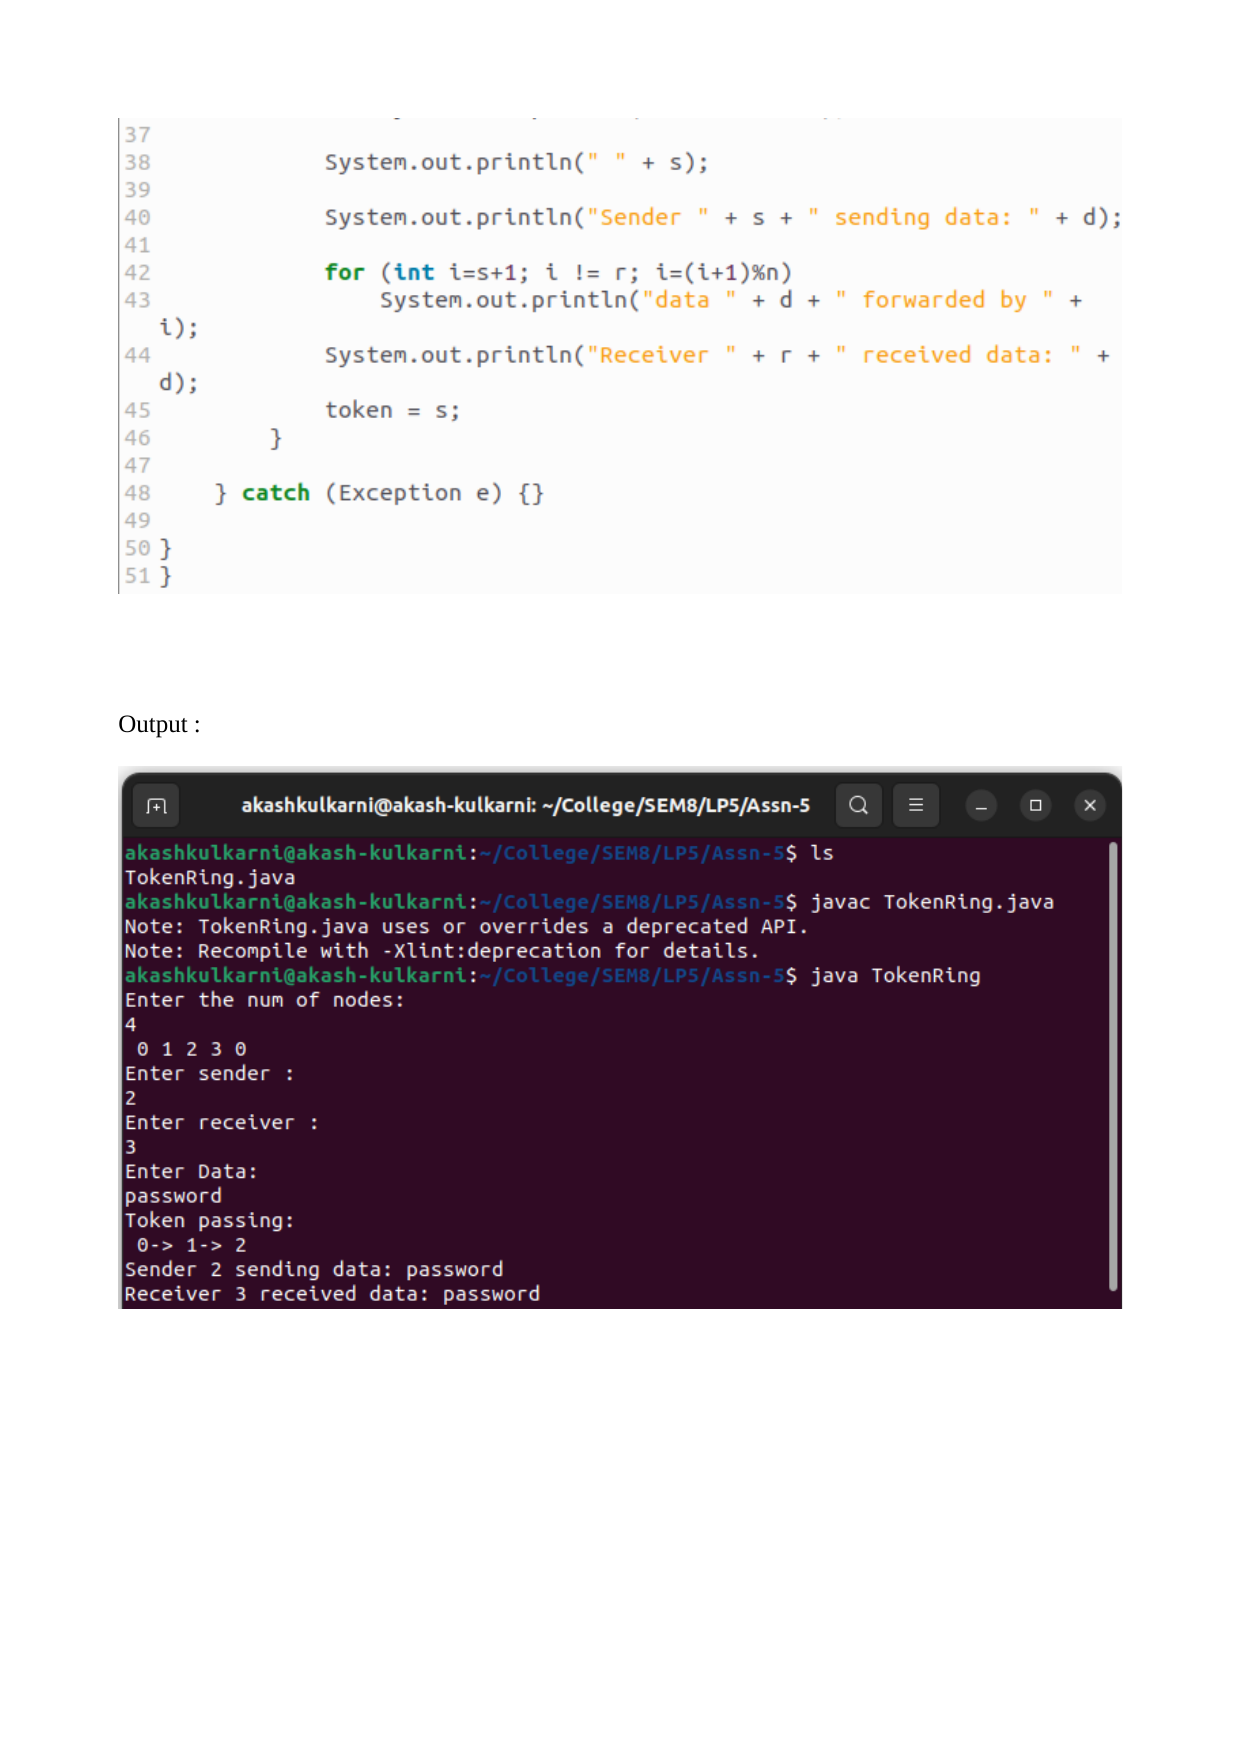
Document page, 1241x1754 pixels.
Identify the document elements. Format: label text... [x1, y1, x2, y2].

picture [118, 766, 1123, 1309]
picture [118, 118, 1123, 594]
text Output : [118, 709, 1122, 738]
